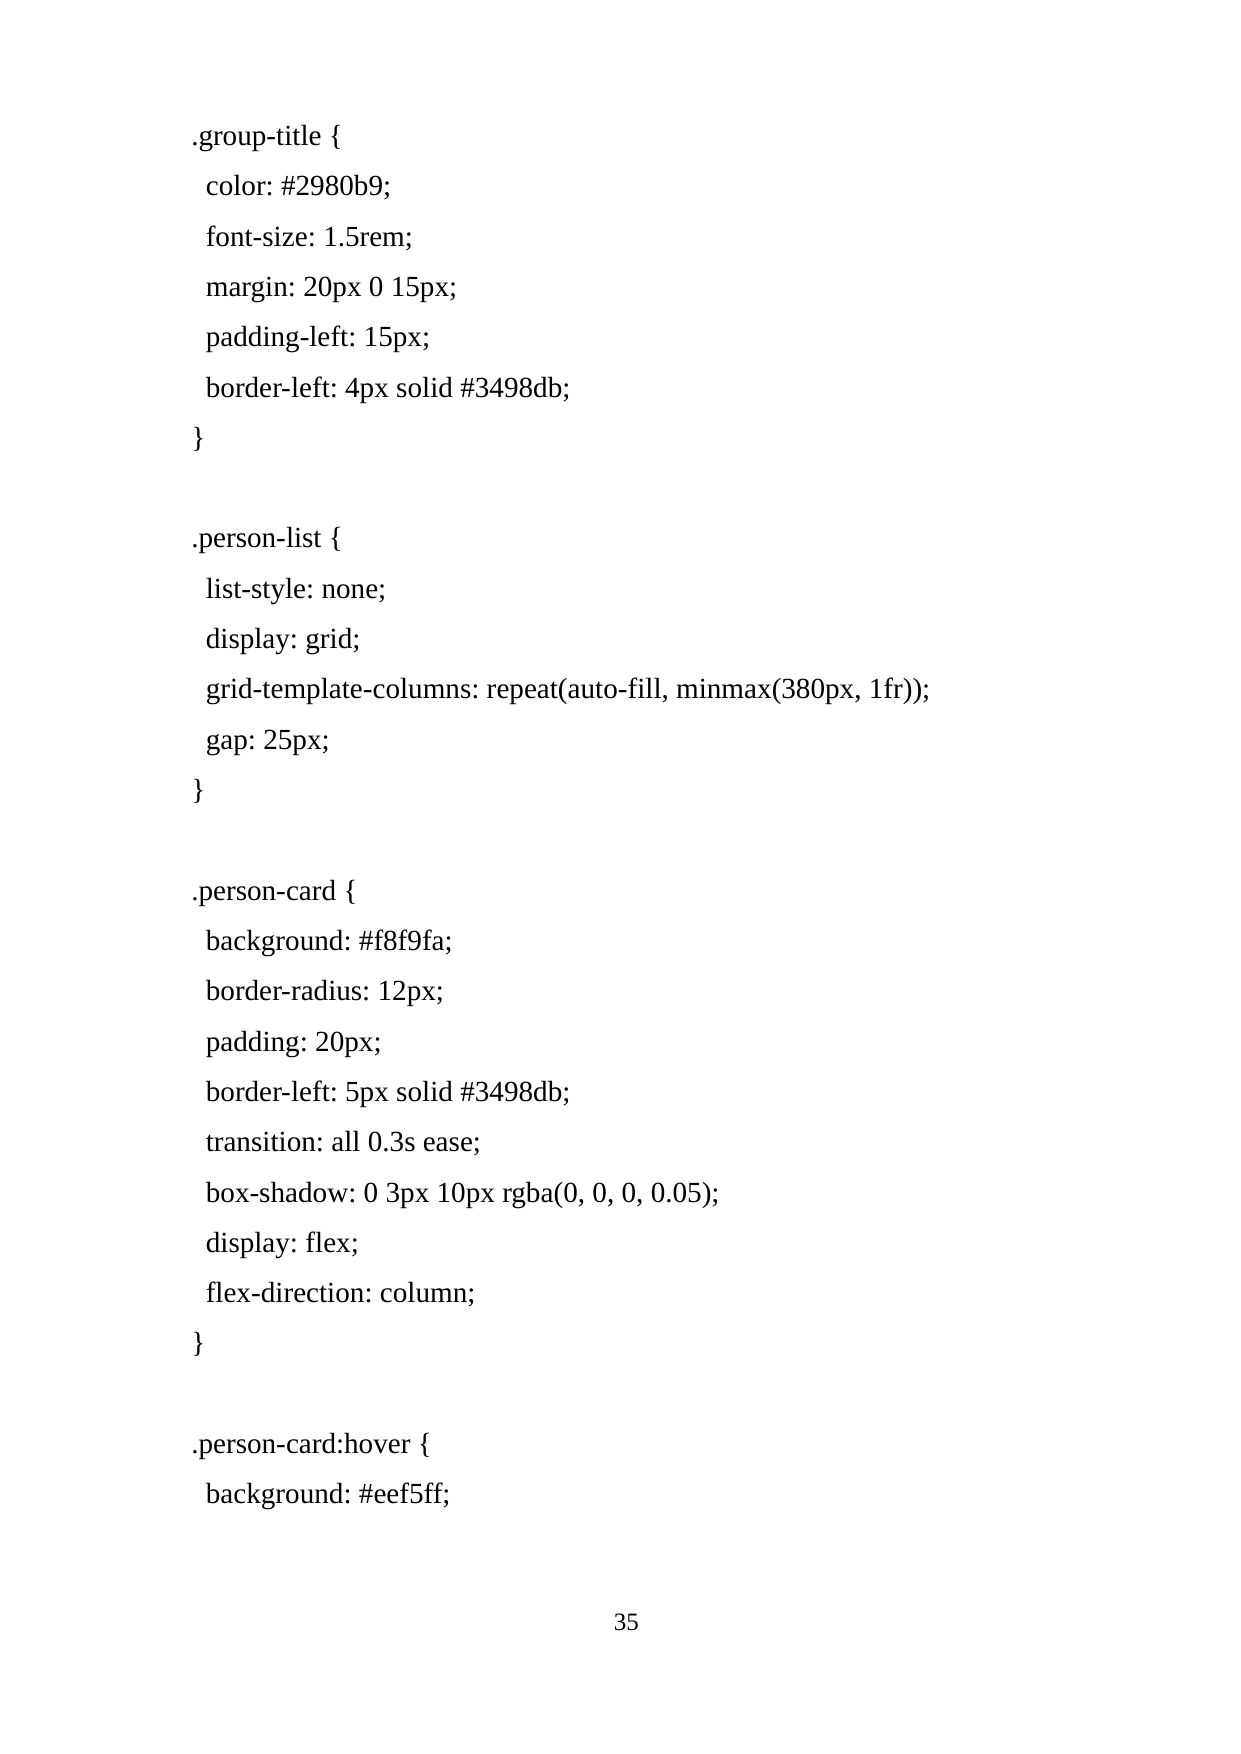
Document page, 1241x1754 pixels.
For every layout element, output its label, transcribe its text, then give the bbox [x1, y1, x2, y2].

text .group-title { [118, 118, 1122, 152]
text padding-left: 15px; [118, 319, 1122, 353]
text border-left: 4px solid #3498db; [118, 370, 1122, 403]
text border-radius: 12px; [118, 973, 1122, 1007]
text list-style: none; [118, 571, 1122, 604]
text } [118, 1326, 1122, 1359]
text color: #2980b9; [118, 168, 1122, 202]
text background: #eef5ff; [118, 1477, 1122, 1510]
text font-size: 1.5rem; [118, 219, 1122, 252]
text margin: 20px 0 15px; [118, 269, 1122, 303]
text padding: 20px; [118, 1024, 1122, 1057]
text box-shadow: 0 3px 10px rgba(0, 0, 0, 0.05); [118, 1175, 1122, 1208]
text background: #f8f9fa; [118, 923, 1122, 957]
text display: flex; [118, 1225, 1122, 1258]
text grid-template-columns: repeat(auto-fill, minmax(380px, 1fr)); [118, 672, 1122, 705]
text display: grid; [118, 621, 1122, 655]
text } [118, 420, 1122, 453]
text } [118, 772, 1122, 806]
text .person-card:hover { [118, 1426, 1122, 1460]
text .person-card { [118, 873, 1122, 906]
text border-left: 5px solid #3498db; [118, 1074, 1122, 1108]
text flex-direction: column; [118, 1275, 1122, 1309]
text gap: 25px; [118, 722, 1122, 755]
text .person-list { [118, 521, 1122, 554]
text transition: all 0.3s ease; [118, 1124, 1122, 1158]
